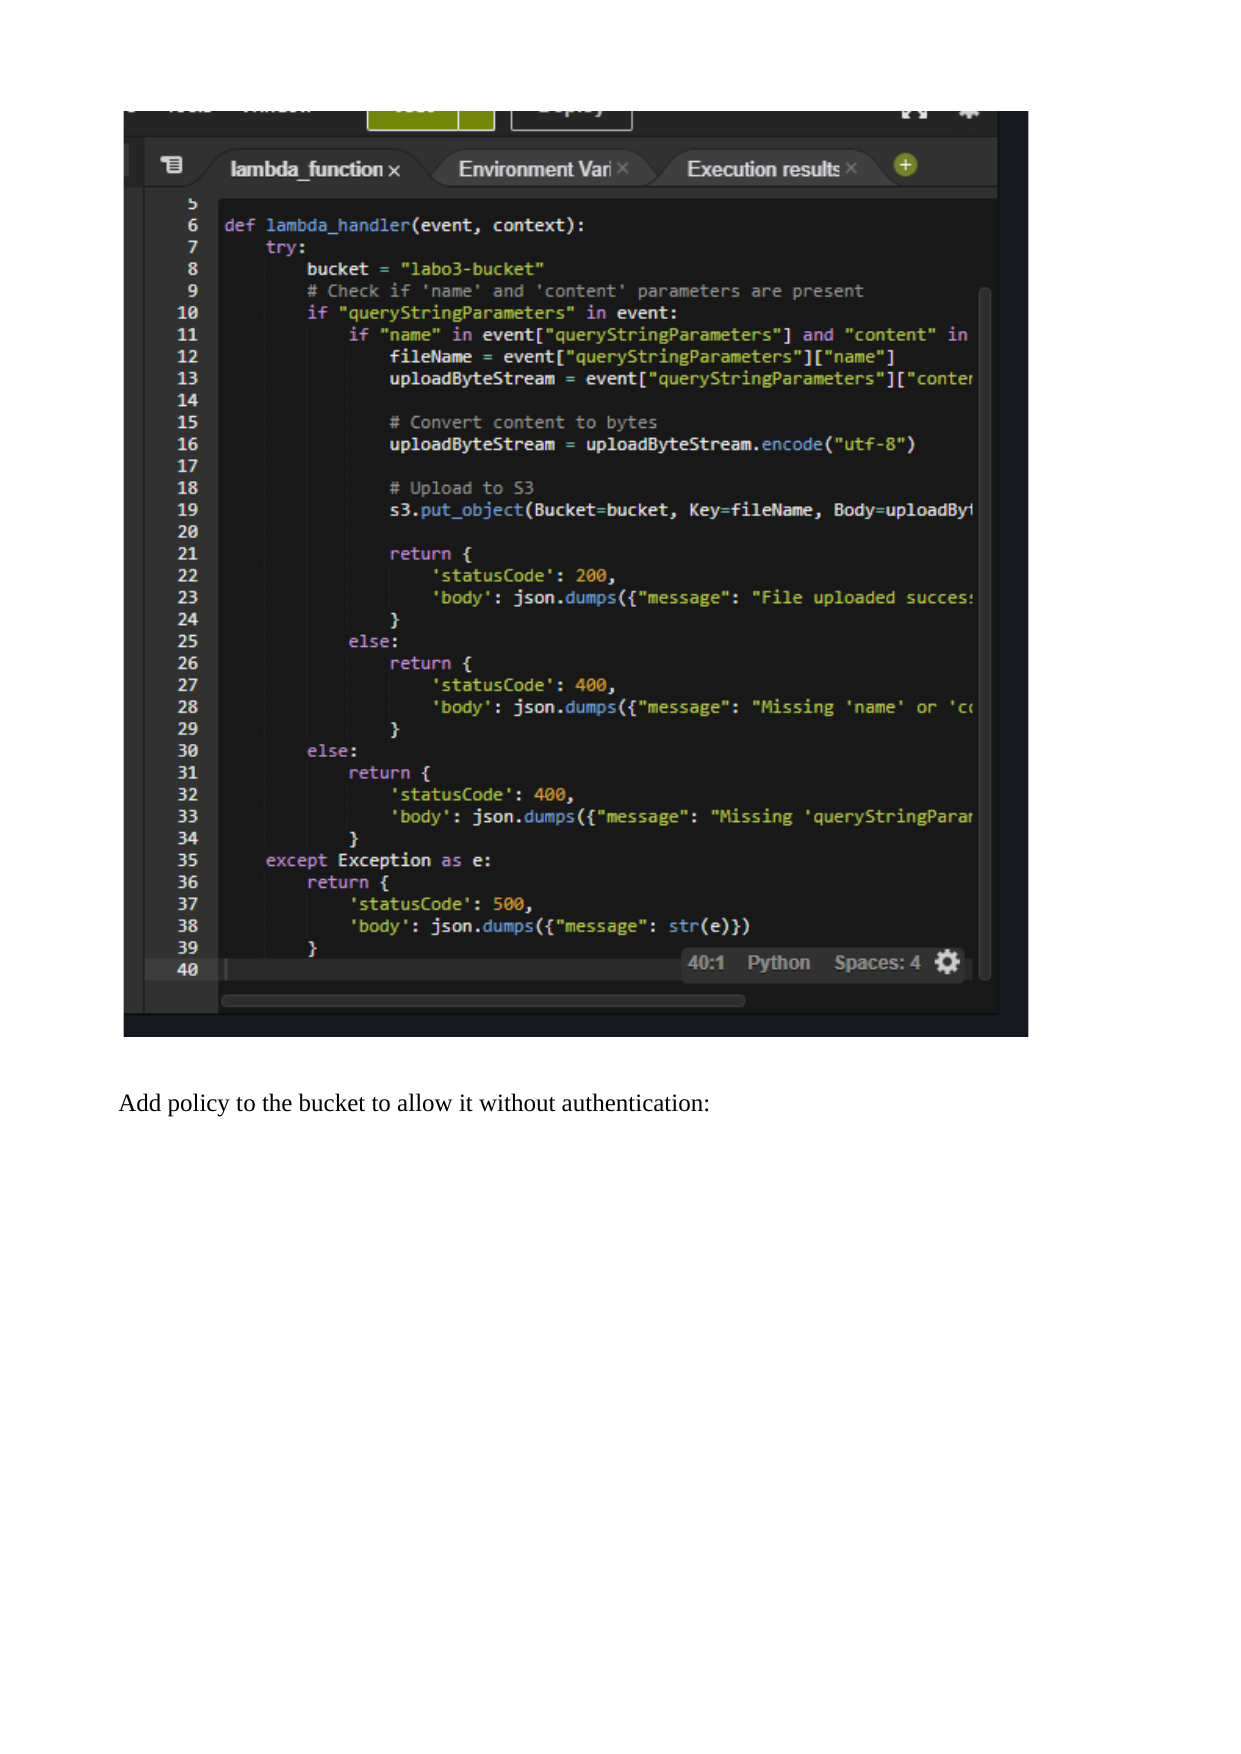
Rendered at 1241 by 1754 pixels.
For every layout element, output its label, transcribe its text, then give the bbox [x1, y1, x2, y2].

picture [123, 111, 1029, 1037]
text Add policy to the bucket to allow it without authentication: [118, 1088, 1122, 1117]
